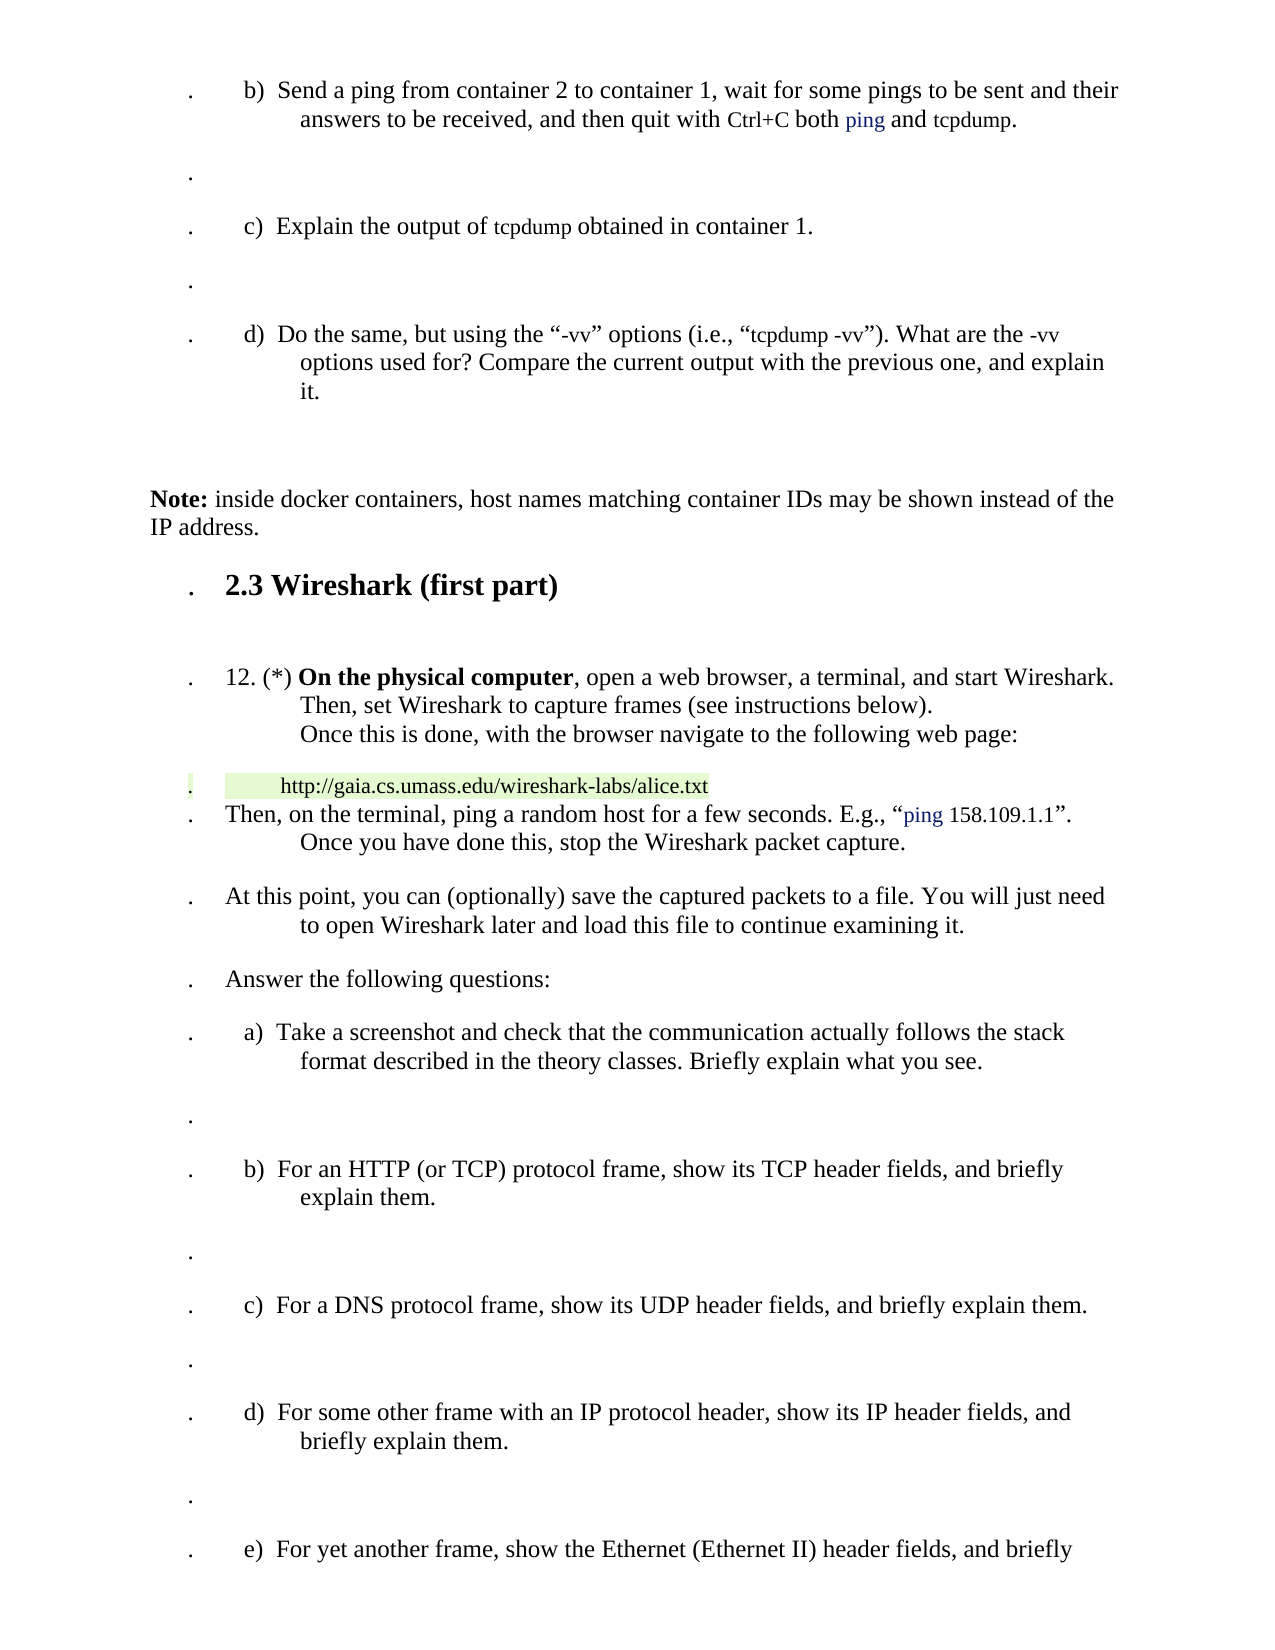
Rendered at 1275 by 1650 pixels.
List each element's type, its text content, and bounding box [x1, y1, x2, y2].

list e) For yet another frame, show the Ethernet (Ethernet II) header fields, and briefly [187, 1534, 1125, 1562]
text Note: inside docker containers, host names matching container IDs may be shown instead of the IP address. [150, 484, 1125, 541]
list b) For an HTTP (or TCP) protocol frame, show its TCP header fields, and briefly explain them. [187, 1154, 1125, 1211]
list 2.3 Wireshark (first part) [187, 566, 1125, 637]
list d) For some other frame with an IP protocol header, show its IP header fields, and briefly explain them. [187, 1397, 1125, 1455]
list Then, on the terminal, ping a random host for a few seconds. E.g., “ping 158.109.1.1”. Once you have done this, stop the Wireshark packet capture. [187, 799, 1125, 856]
list d) Do the same, but using the “-vv” options (i.e., “tcpdump -vv”). What are the -vv options used for? Compare the current output with the previous one, and explain it. [187, 319, 1125, 405]
list At this point, you can (optionally) save the captured packets to a file. You will just need to open Wireshark later and load this file to continue examining it. [187, 881, 1125, 939]
list c) Explain the output of tcpdump obtained in container 1. [187, 211, 1125, 240]
list b) Send a ping from container 2 to container 1, wait for some pings to be sent and their answers to be received, and then quit with Ctrl+C both ping and tcpdump. [187, 75, 1125, 132]
list Answer the following questions: [187, 964, 1125, 992]
list http://gaia.cs.umass.edu/wireshark-labs/alice.txt [187, 773, 1125, 799]
list c) For a DNS protocol frame, show its UDP header fields, and briefly explain them. [187, 1290, 1125, 1319]
list a) Take a screenshot and check that the communication actually follows the stack format described in the theory classes. Briefly explain what you see. [187, 1017, 1125, 1075]
list 12. (*) On the physical computer, open a web browser, a terminal, and start Wireshark. Then, set Wireshark to capture frames (see instructions below). Once this is done, with the browser navigate to the following web page: [187, 662, 1125, 748]
